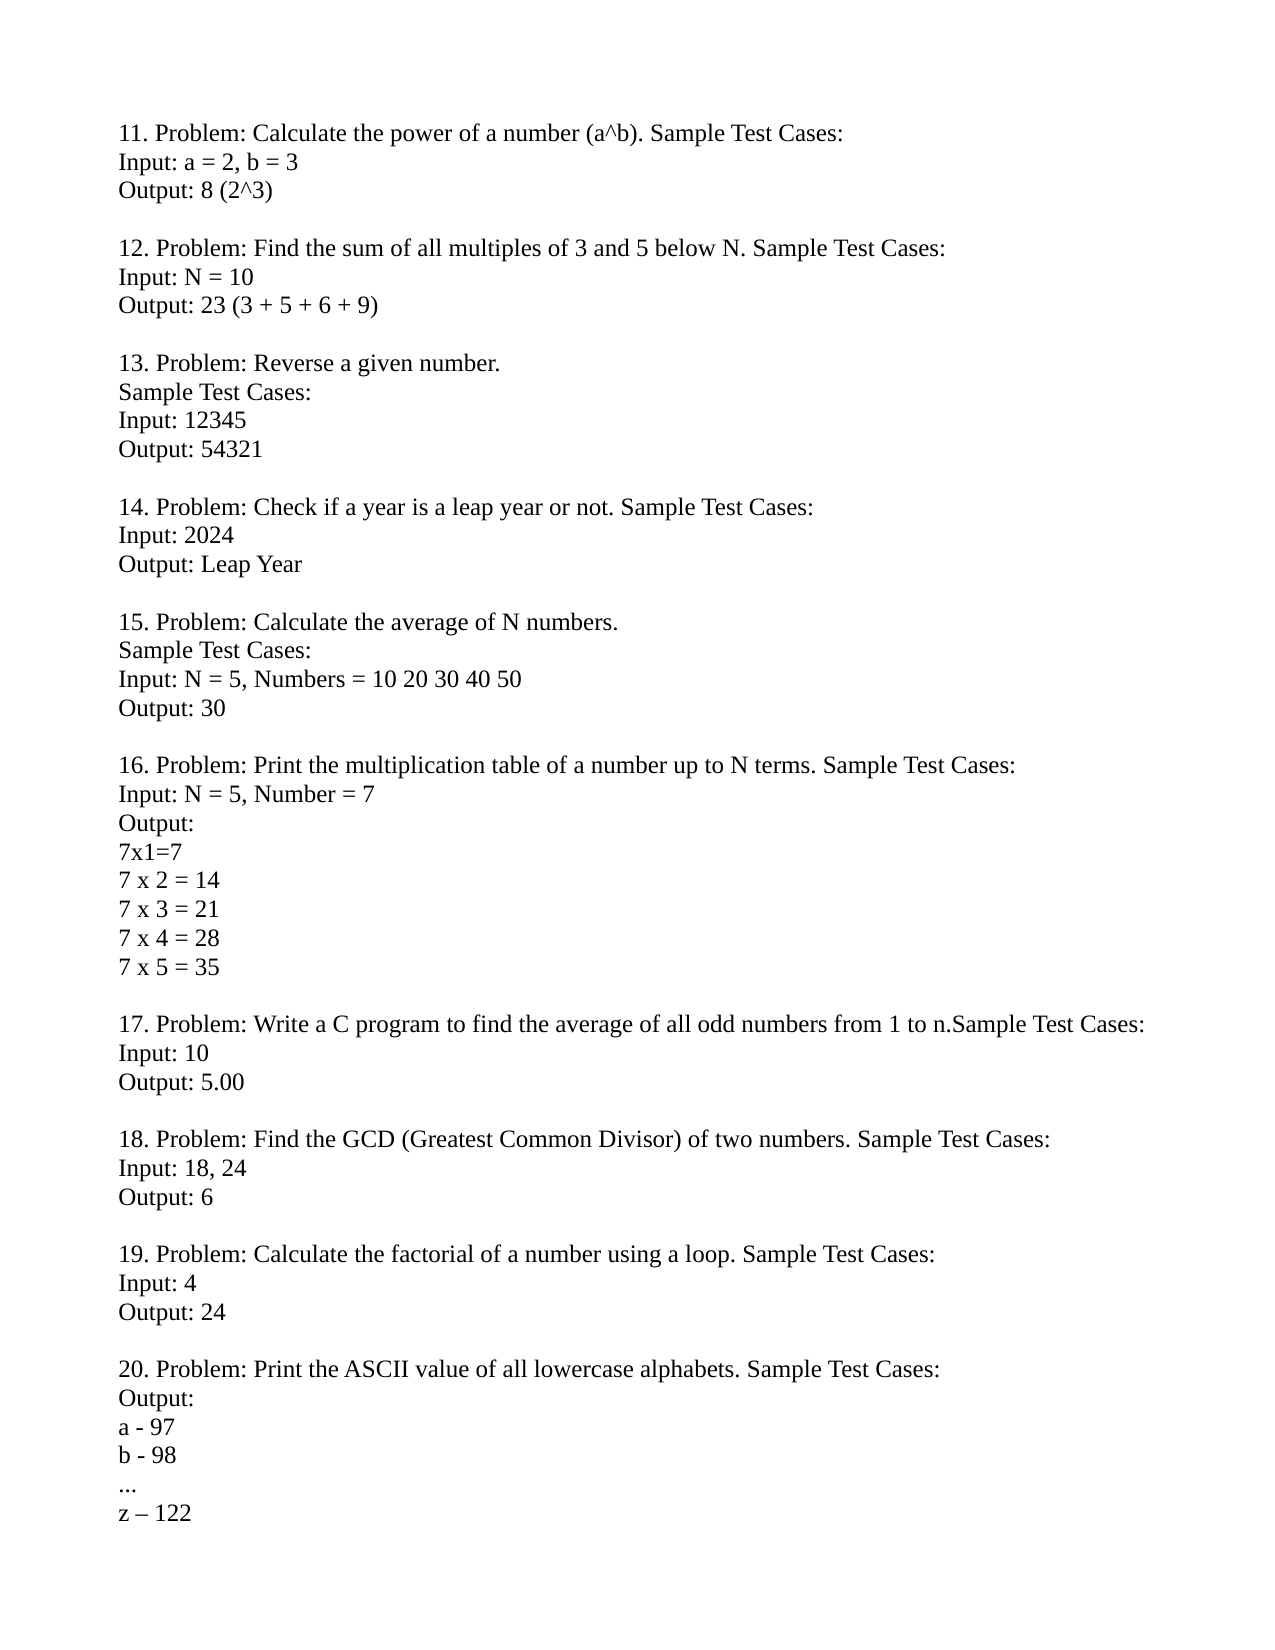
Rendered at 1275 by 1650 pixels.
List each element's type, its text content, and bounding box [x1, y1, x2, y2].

text Output: 54321 [118, 434, 1157, 463]
text 19. Problem: Calculate the factorial of a number using a loop. Sample Test Cases: [118, 1239, 1157, 1268]
text Output: 5.00 [118, 1067, 1157, 1096]
text Sample Test Cases: [118, 377, 1157, 406]
text 7 x 5 = 35 [118, 952, 1157, 981]
text Input: 12345 [118, 406, 1157, 434]
text Output: 8 (2^3) [118, 176, 1157, 204]
text 13. Problem: Reverse a given number. [118, 348, 1157, 377]
text 12. Problem: Find the sum of all multiples of 3 and 5 below N. Sample Test Cases: [118, 233, 1157, 262]
text Sample Test Cases: [118, 636, 1157, 664]
text 11. Problem: Calculate the power of a number (a^b). Sample Test Cases: [118, 118, 1157, 147]
text ... [118, 1469, 1157, 1498]
text 15. Problem: Calculate the average of N numbers. [118, 607, 1157, 636]
text 7 x 4 = 28 [118, 923, 1157, 952]
text Output: 24 [118, 1297, 1157, 1326]
text Output: [118, 1383, 1157, 1412]
text 18. Problem: Find the GCD (Greatest Common Divisor) of two numbers. Sample Test Cases: [118, 1124, 1157, 1153]
text Output: 23 (3 + 5 + 6 + 9) [118, 291, 1157, 319]
text Input: a = 2, b = 3 [118, 147, 1157, 176]
text Output: Leap Year [118, 549, 1157, 578]
text Input: 18, 24 [118, 1153, 1157, 1182]
text Input: 2024 [118, 521, 1157, 549]
text z – 122 [118, 1498, 1157, 1527]
text 7 x 3 = 21 [118, 894, 1157, 923]
text a - 97 [118, 1412, 1157, 1441]
text 20. Problem: Print the ASCII value of all lowercase alphabets. Sample Test Cases: [118, 1354, 1157, 1383]
text Input: N = 5, Number = 7 [118, 779, 1157, 808]
text Output: 30 [118, 693, 1157, 722]
text 17. Problem: Write a C program to find the average of all odd numbers from 1 to n.Sample Test Cases: [118, 1009, 1157, 1038]
text b - 98 [118, 1441, 1157, 1469]
text Input: N = 5, Numbers = 10 20 30 40 50 [118, 664, 1157, 693]
text 14. Problem: Check if a year is a leap year or not. Sample Test Cases: [118, 492, 1157, 521]
text Output: [118, 808, 1157, 837]
text Input: 4 [118, 1268, 1157, 1297]
text Input: 10 [118, 1038, 1157, 1067]
text 7x1=7 [118, 837, 1157, 866]
text Output: 6 [118, 1182, 1157, 1211]
text 7 x 2 = 14 [118, 866, 1157, 894]
text 16. Problem: Print the multiplication table of a number up to N terms. Sample Test Cases: [118, 751, 1157, 779]
text Input: N = 10 [118, 262, 1157, 291]
